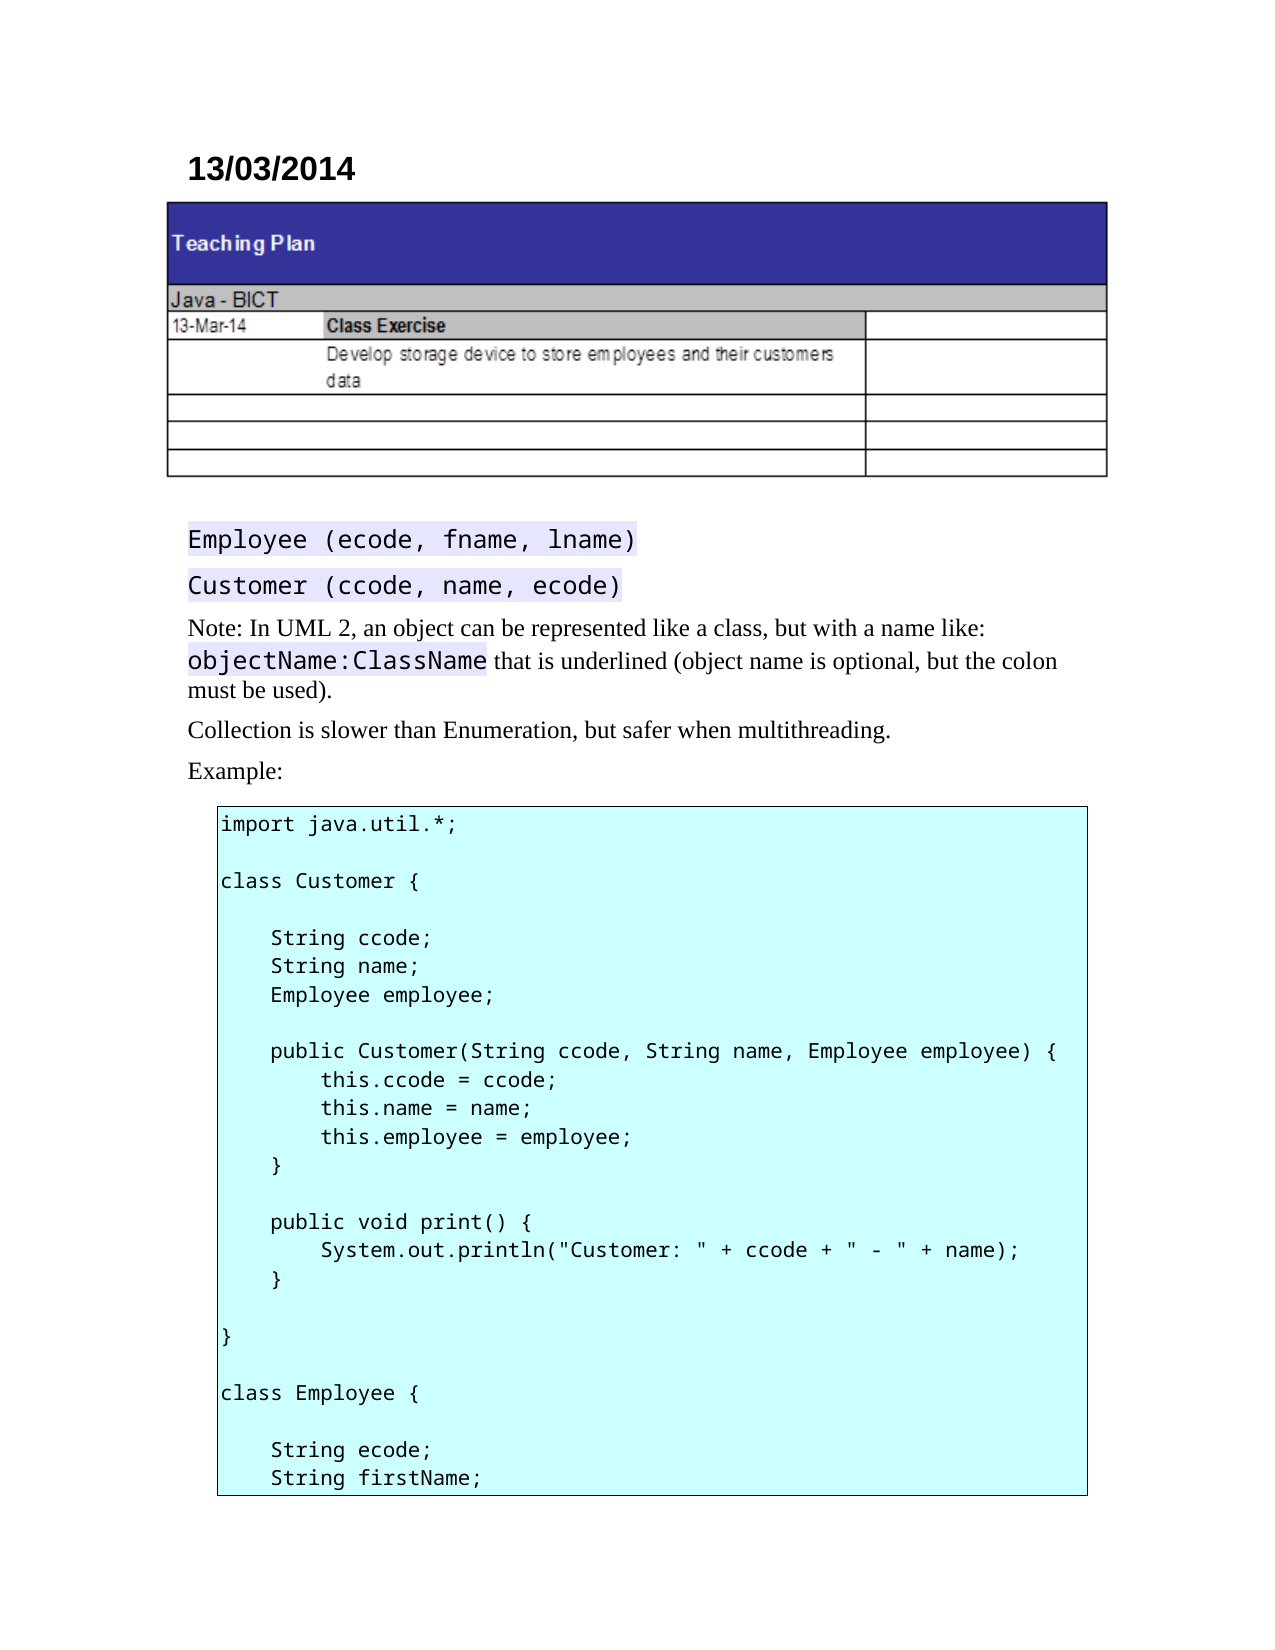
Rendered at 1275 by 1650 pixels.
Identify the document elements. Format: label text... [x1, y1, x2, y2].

picture [165, 200, 1111, 482]
text Collection is slower than Enumeration, but safer when multithreading. [187, 717, 1087, 744]
text Example: [187, 757, 1087, 784]
text Customer (ccode, name, ecode) [622, 568, 1087, 602]
subtitle 13/03/2014 [187, 150, 1087, 187]
text Note: In UML 2, an object can be represented like a class, but with a name like: objectName:ClassName that is underlined (object name is optional, but the colon must be used). [187, 614, 1087, 704]
text Employee (ecode, fname, lname) [637, 521, 1087, 556]
text import java.util.*; class Customer { String ccode; String name; Employee employee; public Customer(String ccode, String name, Employee employee) { this.ccode = ccode; this.name = name; this.employee = employee; } public void print() { System.out.println("Customer: " + ccode + " - " + name); } } class Employee { String ecode; String firstName; [218, 807, 1087, 1495]
